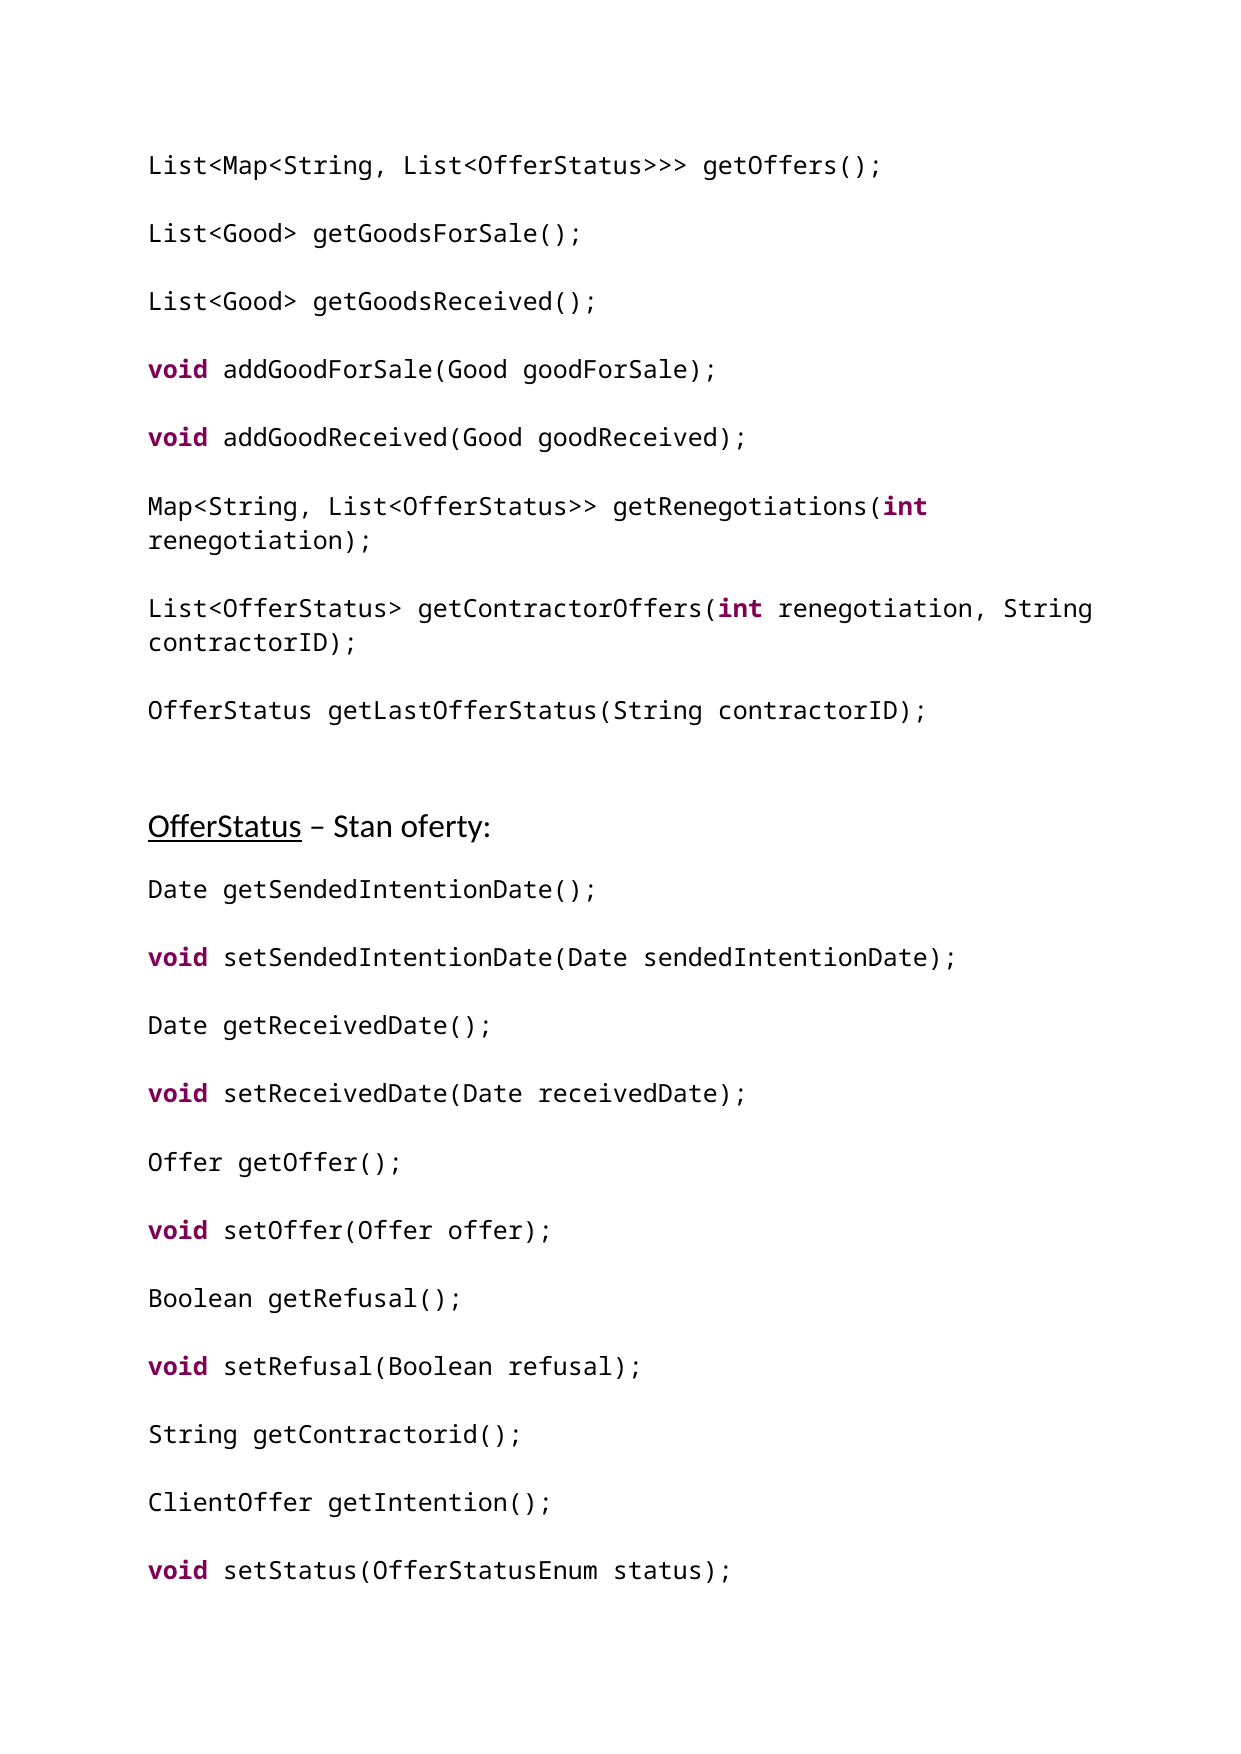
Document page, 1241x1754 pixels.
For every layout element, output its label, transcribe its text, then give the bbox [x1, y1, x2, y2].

text List<Map<String, List<OfferStatus>>> getOffers(); [148, 148, 1093, 182]
text void setRefusal(Boolean refusal); [148, 1349, 1093, 1383]
text String getContractorid(); [148, 1417, 1093, 1451]
text void setStatus(OfferStatusEnum status); [148, 1553, 1093, 1587]
text Boolean getRefusal(); [148, 1281, 1093, 1314]
text Offer getOffer(); [148, 1144, 1093, 1178]
text void setReceivedDate(Date receivedDate); [148, 1076, 1093, 1110]
text Map<String, List<OfferStatus>> getRenegotiations(int renegotiation); [148, 488, 1093, 556]
text void addGoodReceived(Good goodReceived); [148, 420, 1093, 454]
text List<Good> getGoodsReceived(); [148, 284, 1093, 318]
text List<OfferStatus> getContractorOffers(int renegotiation, String contractorID); [148, 590, 1093, 658]
text void setOffer(Offer offer); [148, 1212, 1093, 1246]
text Date getReceivedDate(); [148, 1008, 1093, 1042]
text OfferStatus getLastOfferStatus(String contractorID); [148, 693, 1093, 727]
text void addGoodForSale(Good goodForSale); [148, 352, 1093, 386]
text OfferStatus – Stan oferty: [148, 813, 1093, 846]
text List<Good> getGoodsForSale(); [148, 216, 1093, 250]
text void setSendedIntentionDate(Date sendedIntentionDate); [148, 940, 1093, 974]
text ClientOffer getIntention(); [148, 1485, 1093, 1519]
text Date getSendedIntentionDate(); [148, 872, 1093, 906]
